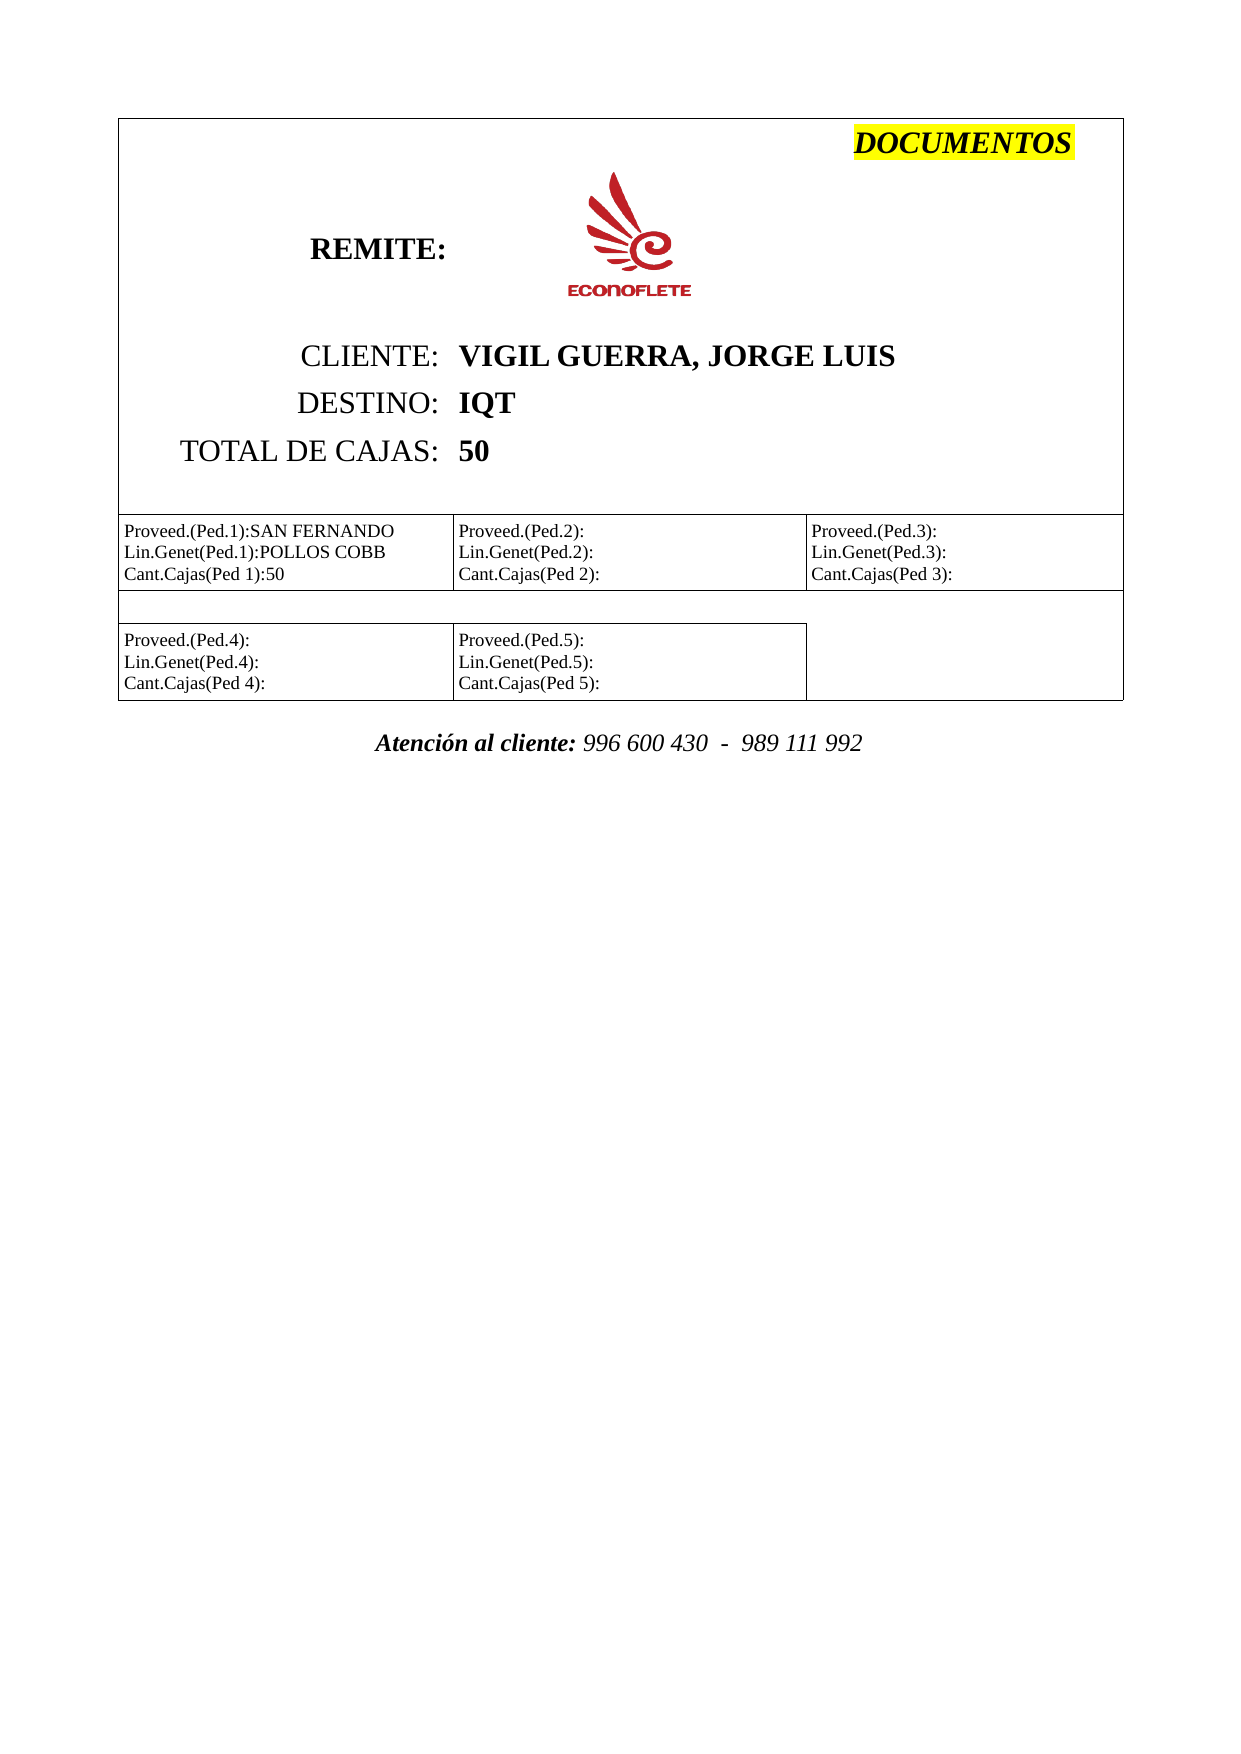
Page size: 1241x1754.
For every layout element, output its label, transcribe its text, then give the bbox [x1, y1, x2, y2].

table_cell TOTAL DE CAJAS: [119, 426, 453, 474]
table_cell [119, 591, 453, 623]
table_cell Proveed.(Ped.3): Lin.Genet(Ped.3): Cant.Cajas(Ped 3): [807, 515, 1123, 590]
table_cell [453, 474, 806, 514]
table_cell Proveed.(Ped.5): Lin.Genet(Ped.5): Cant.Cajas(Ped 5): [454, 624, 806, 699]
table_cell [806, 166, 1123, 332]
table_header [119, 119, 453, 166]
table_cell Proveed.(Ped.2): Lin.Genet(Ped.2): Cant.Cajas(Ped 2): [454, 515, 806, 590]
table_cell [119, 474, 453, 514]
table_cell Proveed.(Ped.4): Lin.Genet(Ped.4): Cant.Cajas(Ped 4): [119, 624, 453, 699]
picture [552, 171, 707, 297]
table_cell VIGIL GUERRA, JORGE LUIS [453, 332, 1123, 379]
table_header [453, 119, 806, 166]
table_cell [807, 623, 1123, 699]
table_cell 50 [453, 426, 1123, 474]
table_header DOCUMENTOS [806, 119, 1123, 166]
table_cell [806, 591, 1123, 623]
table_cell [806, 474, 1123, 514]
table_cell REMITE: [119, 166, 453, 332]
table_cell IQT [453, 379, 806, 426]
text Atención al cliente: 996 600 430 - 989 111 992 [118, 728, 1122, 757]
table_cell DESTINO: [119, 379, 453, 426]
table_cell CLIENTE: [119, 332, 453, 379]
table_cell Proveed.(Ped.1):SAN FERNANDO Lin.Genet(Ped.1):POLLOS COBB Cant.Cajas(Ped 1):50 [119, 515, 453, 590]
table_cell [453, 166, 806, 332]
table_cell [806, 379, 1123, 426]
table_cell [453, 591, 806, 623]
